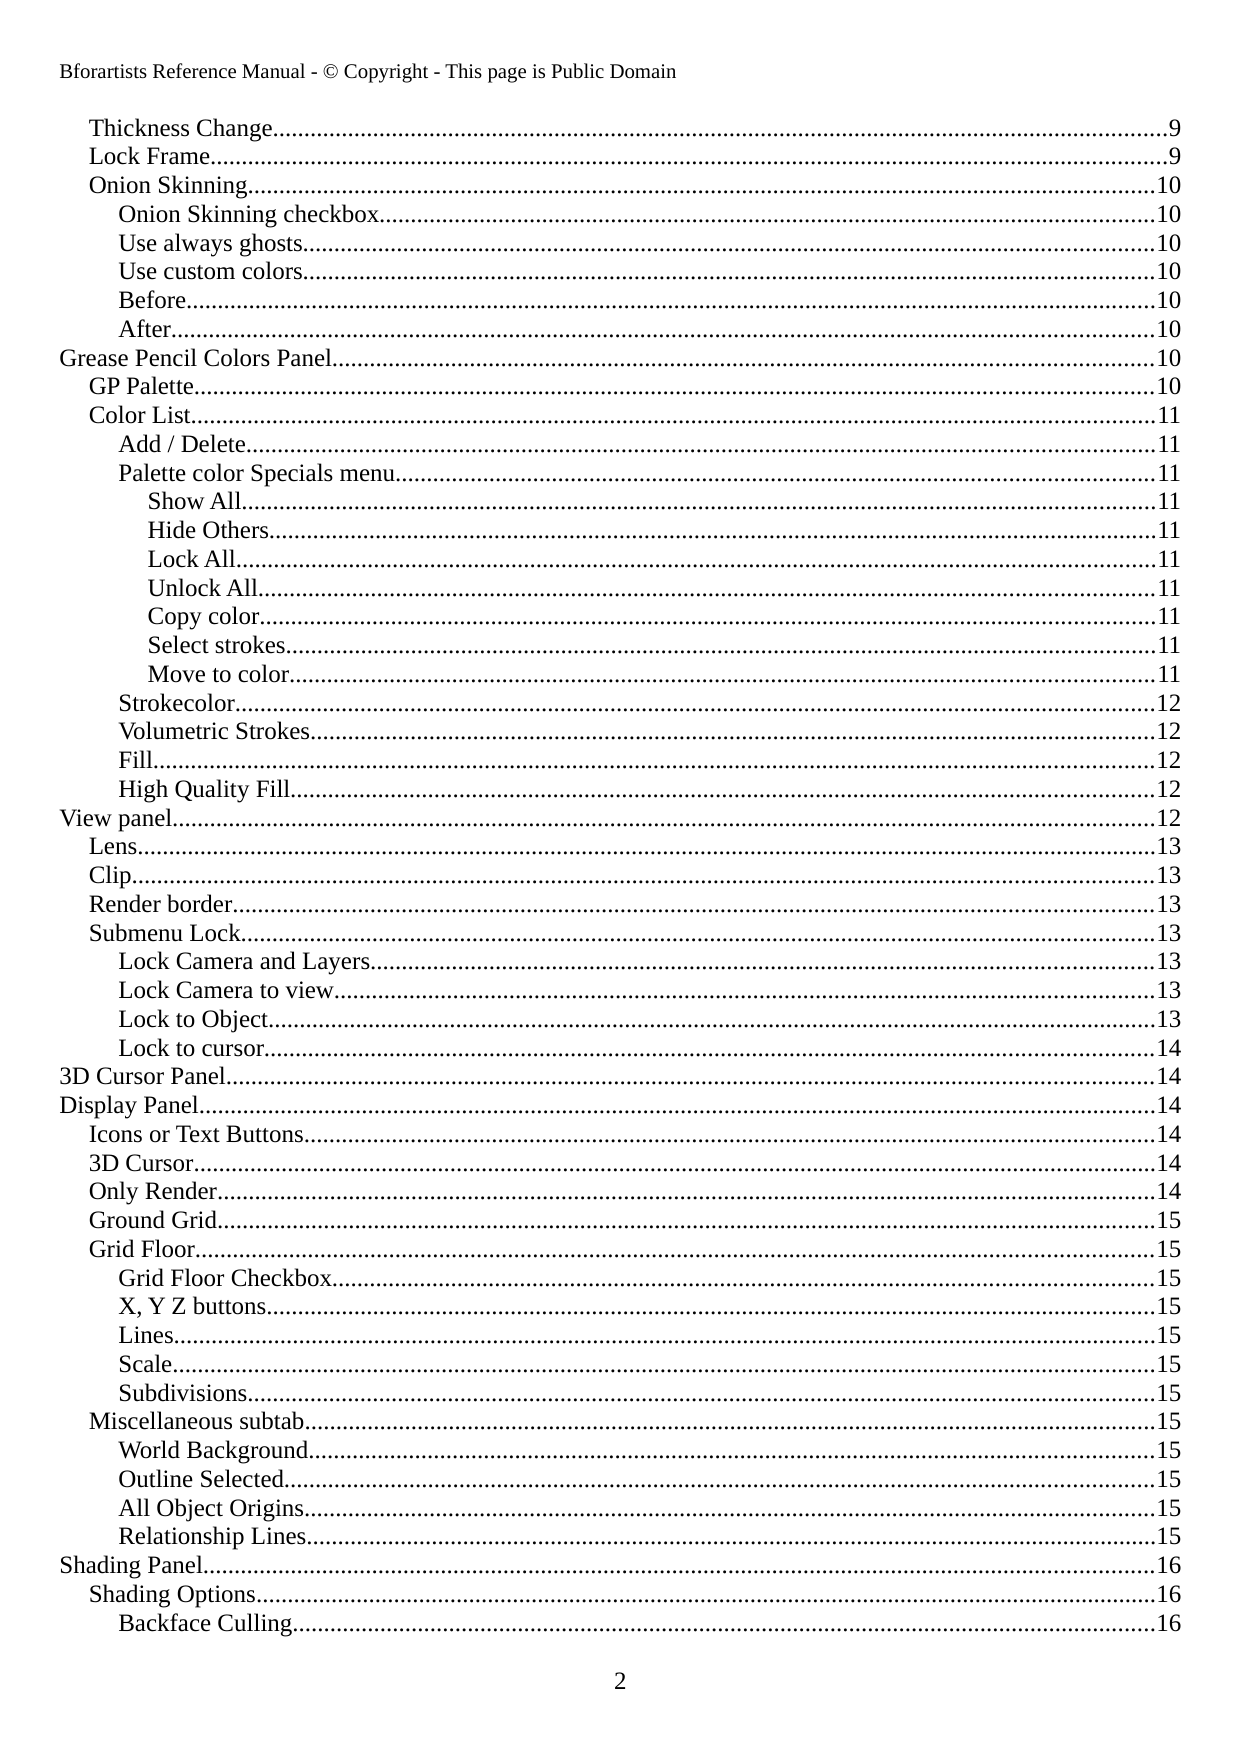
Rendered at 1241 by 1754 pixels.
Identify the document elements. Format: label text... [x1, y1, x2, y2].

text Miscellaneous subtab 15 [88, 1406, 1181, 1435]
text Render border 13 [88, 889, 1181, 918]
text Grid Floor Checkbox 15 [118, 1263, 1181, 1291]
text 3D Cursor 14 [88, 1148, 1181, 1176]
text Icons or Text Buttons 14 [88, 1119, 1181, 1148]
text Lens 13 [88, 831, 1181, 860]
text Onion Skinning 10 [88, 170, 1181, 199]
text Backface Culling 16 [118, 1608, 1181, 1636]
text Palette color Specials menu 11 [118, 458, 1181, 486]
text Strokecolor 12 [118, 688, 1181, 716]
text Hide Others 11 [147, 515, 1181, 544]
text After 10 [118, 314, 1181, 343]
text 3D Cursor Panel 14 [59, 1061, 1181, 1090]
text Onion Skinning checkbox 10 [118, 199, 1181, 228]
text Shading Options 16 [88, 1579, 1181, 1608]
text Use always ghosts 10 [118, 228, 1181, 256]
text Lock Frame 9 [88, 141, 1181, 170]
text GP Palette 10 [88, 371, 1181, 400]
text Scale 15 [118, 1349, 1181, 1378]
text High Quality Fill 12 [118, 774, 1181, 803]
text Shading Panel 16 [59, 1550, 1181, 1579]
text Use custom colors 10 [118, 256, 1181, 285]
text Select strokes 11 [147, 630, 1181, 659]
text Submenu Lock 13 [88, 918, 1181, 946]
text Subdivisions 15 [118, 1378, 1181, 1406]
text Only Render 14 [88, 1176, 1181, 1205]
text Fill 12 [118, 745, 1181, 774]
text Relationship Lines 15 [118, 1521, 1181, 1550]
text Add / Delete 11 [118, 429, 1181, 458]
text Lock Camera and Layers 13 [118, 946, 1181, 975]
text Lines 15 [118, 1320, 1181, 1349]
text Outline Selected 15 [118, 1464, 1181, 1493]
text Before 10 [118, 285, 1181, 314]
text Lock to Object 13 [118, 1004, 1181, 1033]
text Lock Camera to view 13 [118, 975, 1181, 1004]
text Unlock All 11 [147, 573, 1181, 601]
text Grease Pencil Colors Panel 10 [59, 343, 1181, 371]
text Volumetric Strokes 12 [118, 716, 1181, 745]
text X, Y Z buttons 15 [118, 1291, 1181, 1320]
text Thickness Change 9 [88, 113, 1181, 141]
text Show All 11 [147, 486, 1181, 515]
text Lock to cursor 14 [118, 1033, 1181, 1061]
text World Background 15 [118, 1435, 1181, 1464]
text Lock All 11 [147, 544, 1181, 573]
text Copy color 11 [147, 601, 1181, 630]
text View panel 12 [59, 803, 1181, 831]
text Clip 13 [88, 860, 1181, 889]
text Move to color 11 [147, 659, 1181, 688]
text All Object Origins 15 [118, 1493, 1181, 1521]
text Ground Grid 15 [88, 1205, 1181, 1234]
text Display Panel 14 [59, 1090, 1181, 1119]
text Color List 11 [88, 400, 1181, 429]
text Grid Floor 15 [88, 1234, 1181, 1263]
